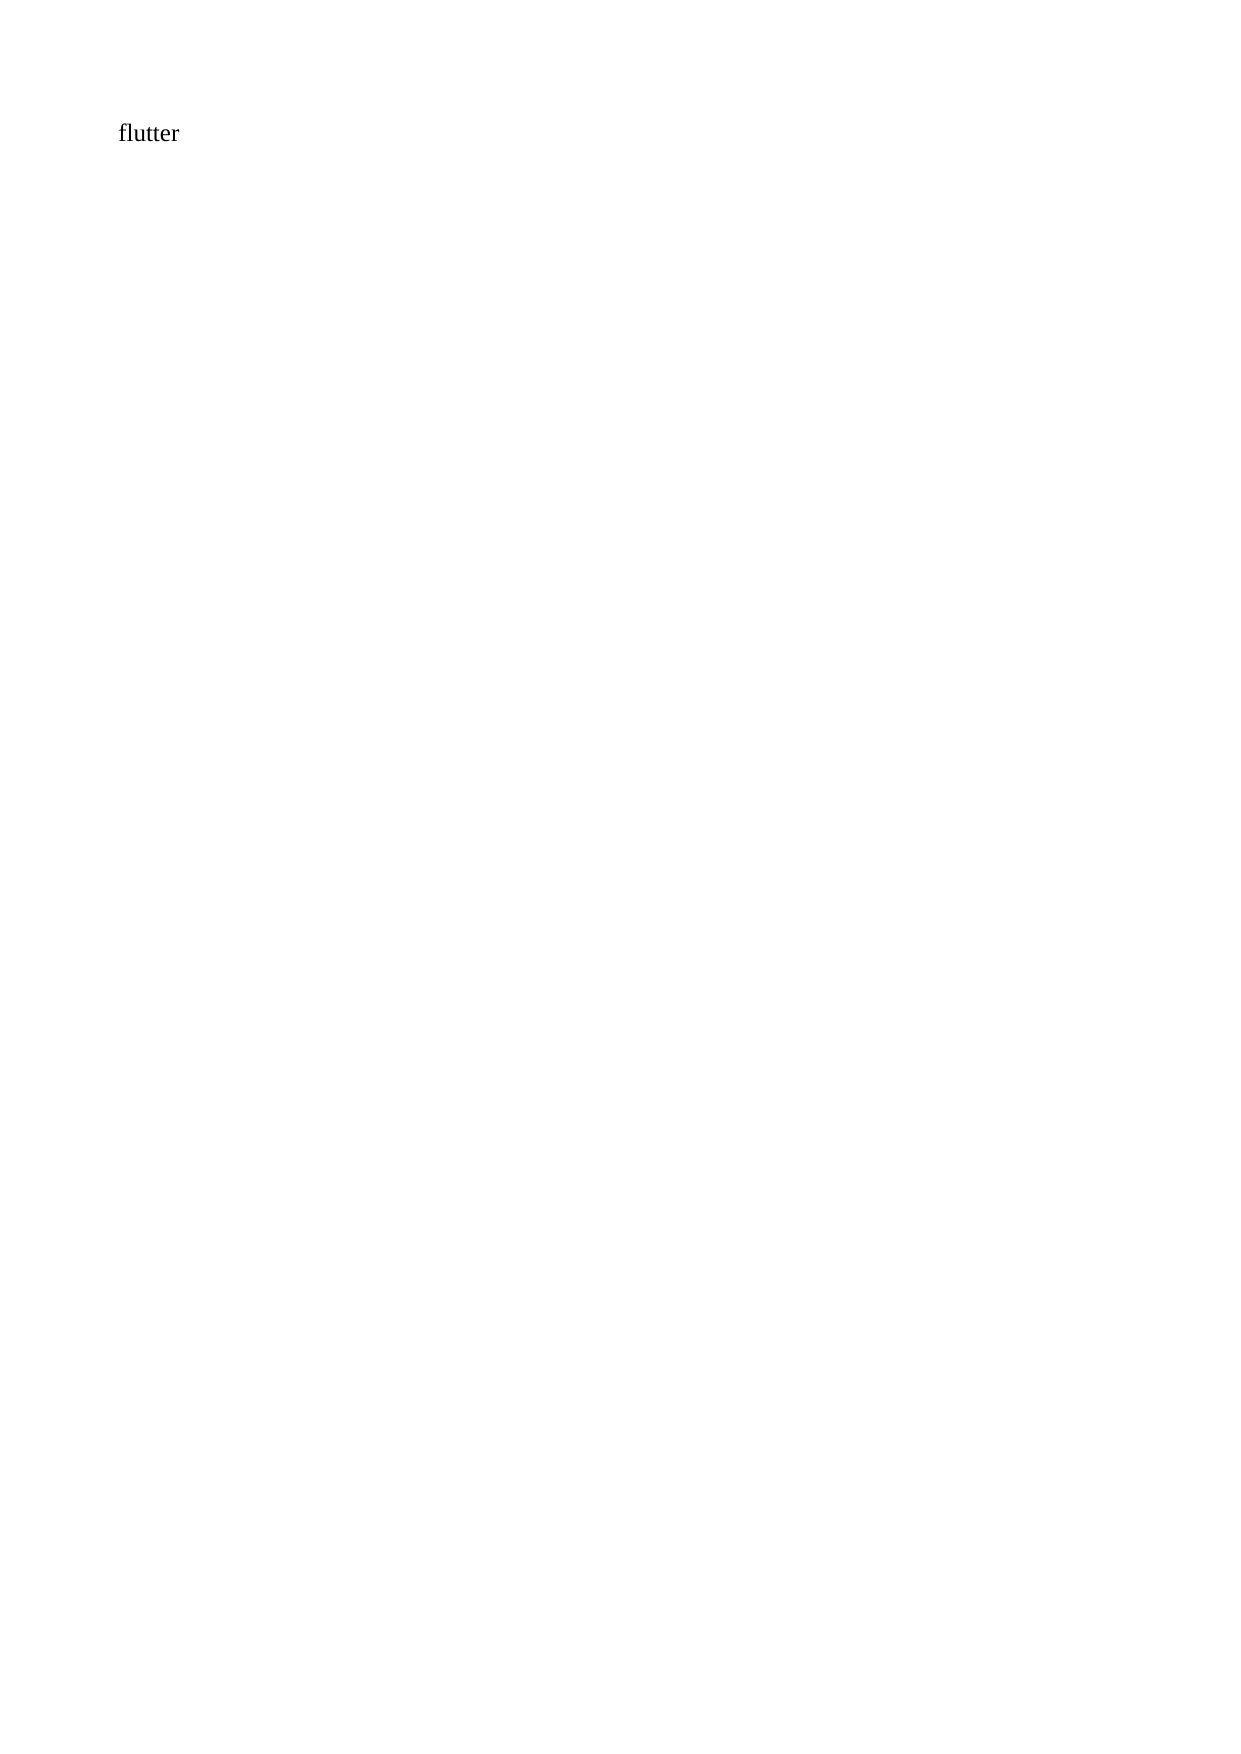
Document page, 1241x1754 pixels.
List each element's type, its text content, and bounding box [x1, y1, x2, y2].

text flutter [118, 118, 1122, 147]
